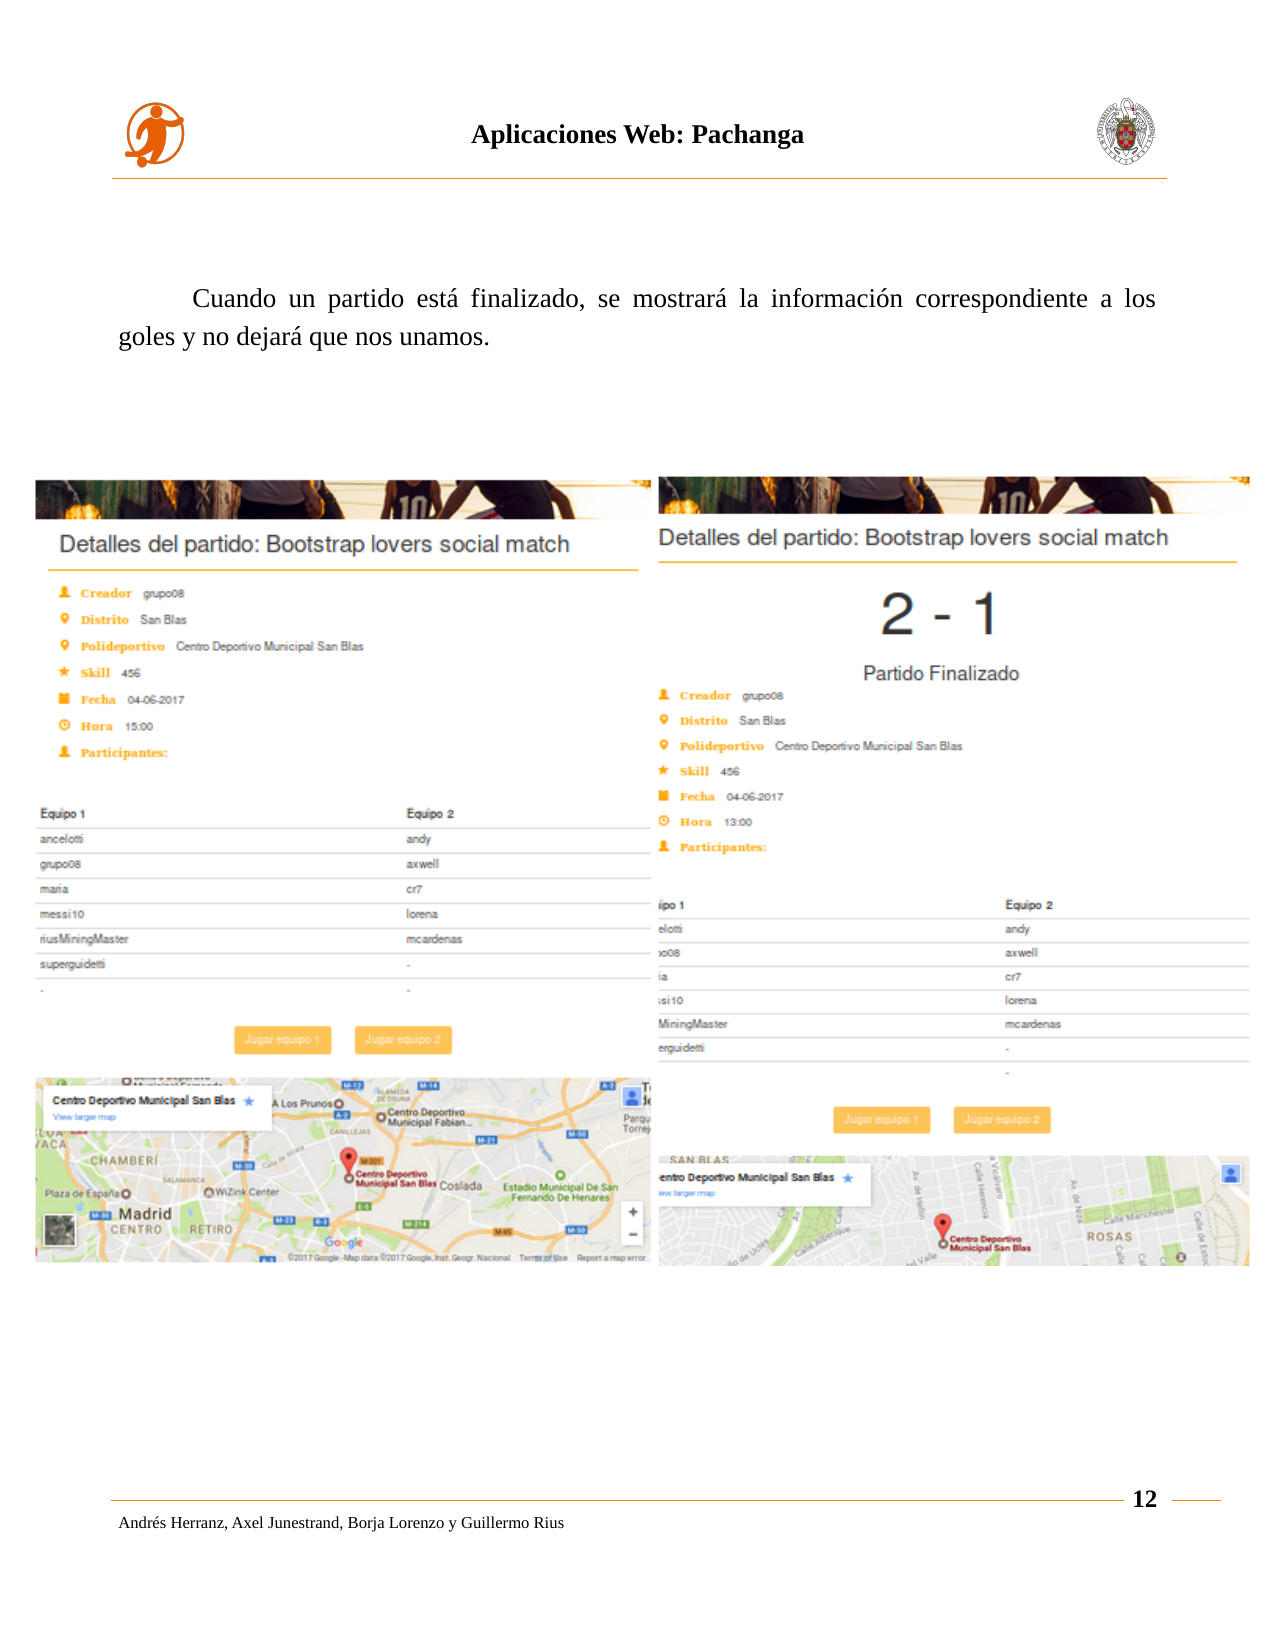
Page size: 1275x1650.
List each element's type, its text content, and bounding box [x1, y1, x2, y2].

picture [118, 94, 188, 178]
text Cuando un partido está finalizado, se mostrará la información correspondiente a los goles y no dejará que nos unamos. [118, 282, 1157, 351]
picture [1095, 96, 1157, 167]
picture [28, 472, 1253, 1272]
